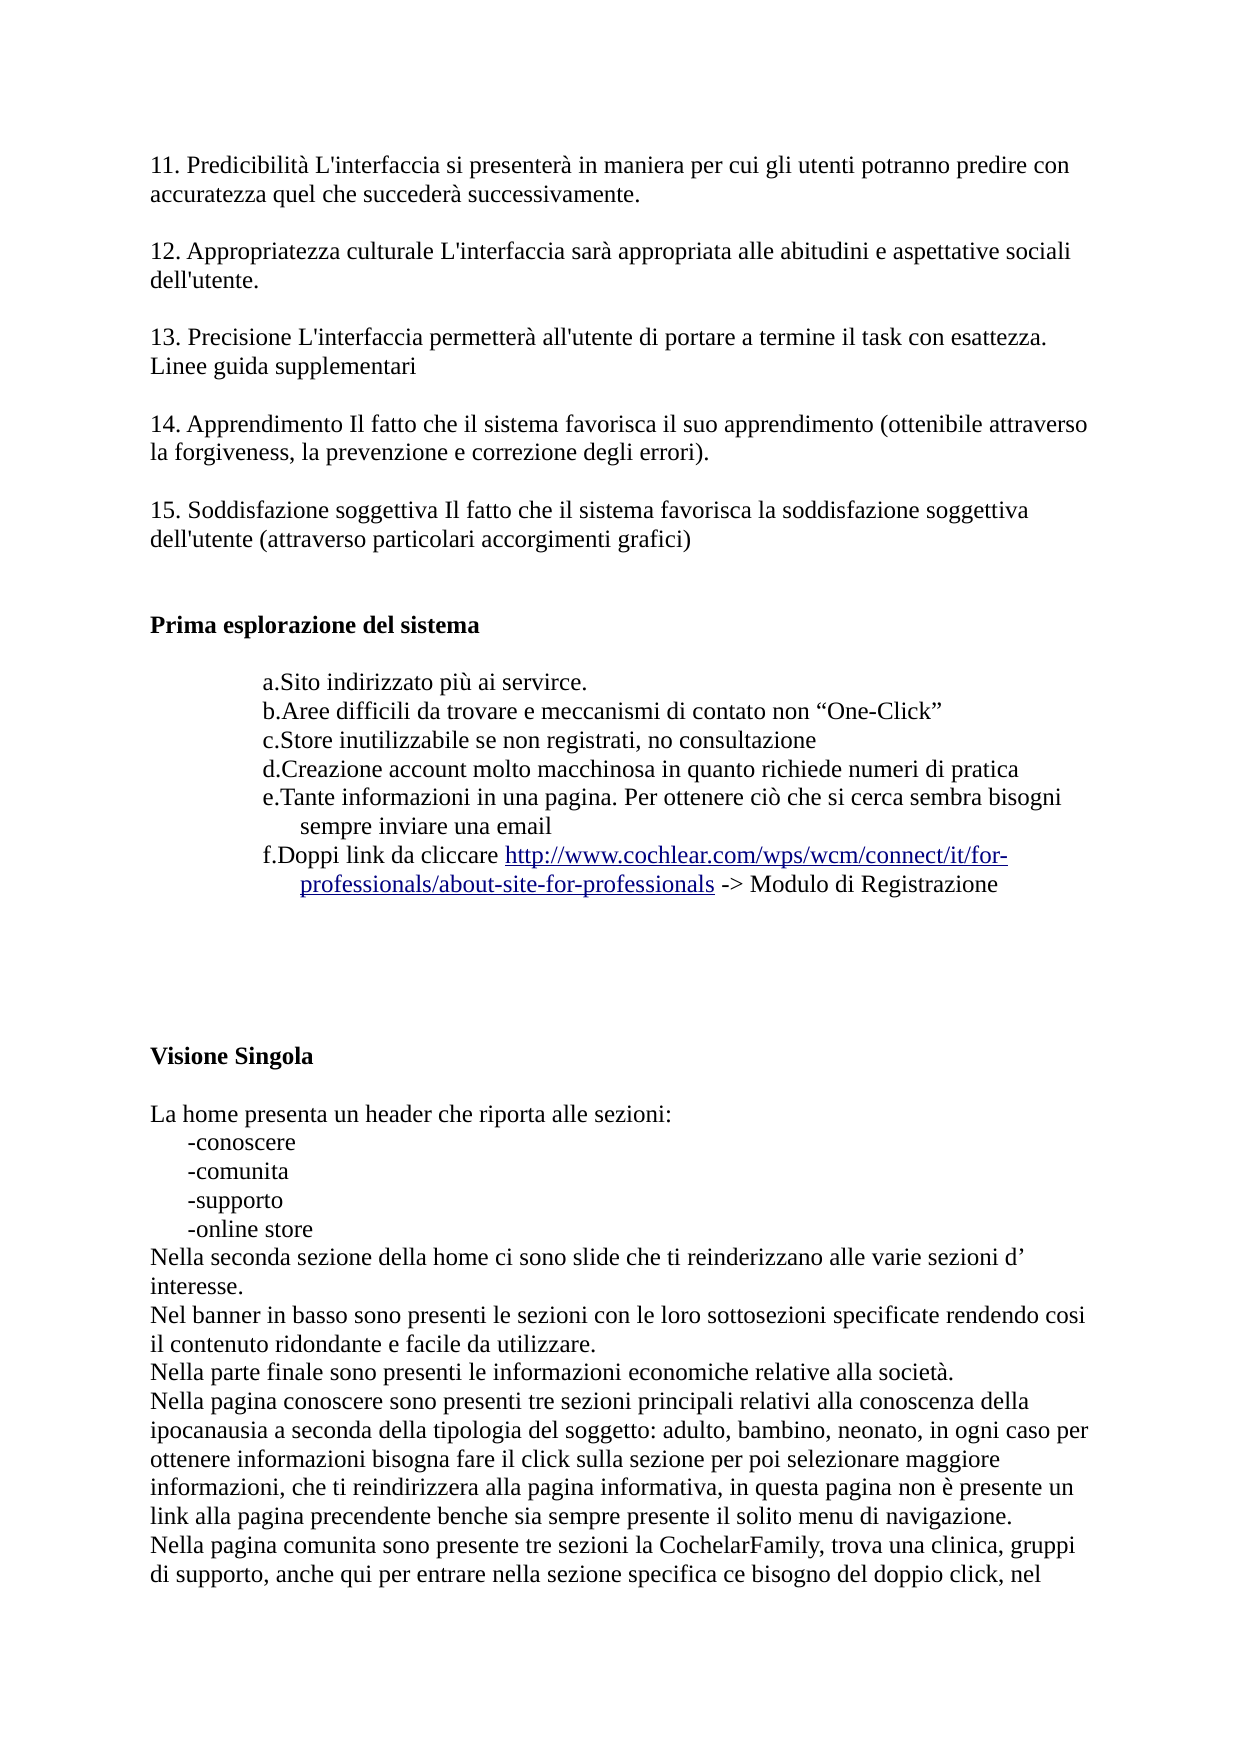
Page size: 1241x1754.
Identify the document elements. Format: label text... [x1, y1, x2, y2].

text 15. Soddisfazione soggettiva ​Il fatto che il sistema favorisca la soddisfazione soggettiva dell'utente (attraverso particolari accorgimenti grafici) [150, 495, 1090, 552]
text Nel banner in basso sono presenti le sezioni con le loro sottosezioni specificate rendendo cosi il contenuto ridondante e facile da utilizzare. [150, 1300, 1090, 1357]
text Visione Singola [150, 1041, 1090, 1070]
list Store inutilizzabile se non registrati, no consultazione [262, 725, 1090, 754]
text Nella pagina conoscere sono presenti tre sezioni principali relativi alla conoscenza della ipocanausia a seconda della tipologia del soggetto: adulto, bambino, neonato, in ogni caso per ottenere informazioni bisogna fare il click sulla sezione per poi selezionare maggiore informazioni, che ti reindirizzera alla pagina informativa, in questa pagina non è presente un link alla pagina precendente benche sia sempre presente il solito menu di navigazione. [150, 1386, 1090, 1530]
text 14. Apprendimento Il fatto che il sistema favorisca il suo apprendimento (ottenibile attraverso la forgiveness, la prevenzione e correzione degli errori). [150, 409, 1090, 466]
text La home presenta un header che riporta alle sezioni: [150, 1099, 1090, 1127]
list online store [187, 1214, 1090, 1242]
list Doppi link da cliccare http://www.cochlear.com/wps/wcm/connect/it/for-professionals/about-site-for-professionals -> Modulo di Registrazione [262, 840, 1090, 897]
list comunita [187, 1156, 1090, 1185]
list supporto [187, 1185, 1090, 1214]
text Nella pagina comunita sono presente tre sezioni la CochelarFamily, trova una clinica, gruppi di supporto, anche qui per entrare nella sezione specifica ce bisogno del doppio click, nel [150, 1530, 1090, 1587]
text 13. Precisione L'interfaccia permetterà all'utente di portare a termine il task con esattezza. Linee guida supplementari [150, 322, 1090, 380]
list Creazione account molto macchinosa in quanto richiede numeri di pratica [262, 754, 1090, 782]
text Nella parte finale sono presenti le informazioni economiche relative alla società. [150, 1357, 1090, 1386]
text Nella seconda sezione della home ci sono slide che ti reinderizzano alle varie sezioni d’ interesse. [150, 1242, 1090, 1300]
list Tante informazioni in una pagina. Per ottenere ciò che si cerca sembra bisogni sempre inviare una email [262, 782, 1090, 840]
text Prima esplorazione del sistema [150, 610, 1090, 639]
list Sito indirizzato più ai servirce. [262, 667, 1090, 696]
list Aree difficili da trovare e meccanismi di contato non “One-Click” [262, 696, 1090, 725]
text 11. Predicibilità L'interfaccia si presenterà in maniera per cui gli utenti potranno predire con accuratezza quel che succederà successivamente. [150, 150, 1090, 207]
list conoscere [187, 1127, 1090, 1156]
text 12. Appropriatezza culturale L'interfaccia sarà appropriata alle abitudini e aspettative sociali dell'utente. [150, 236, 1090, 294]
